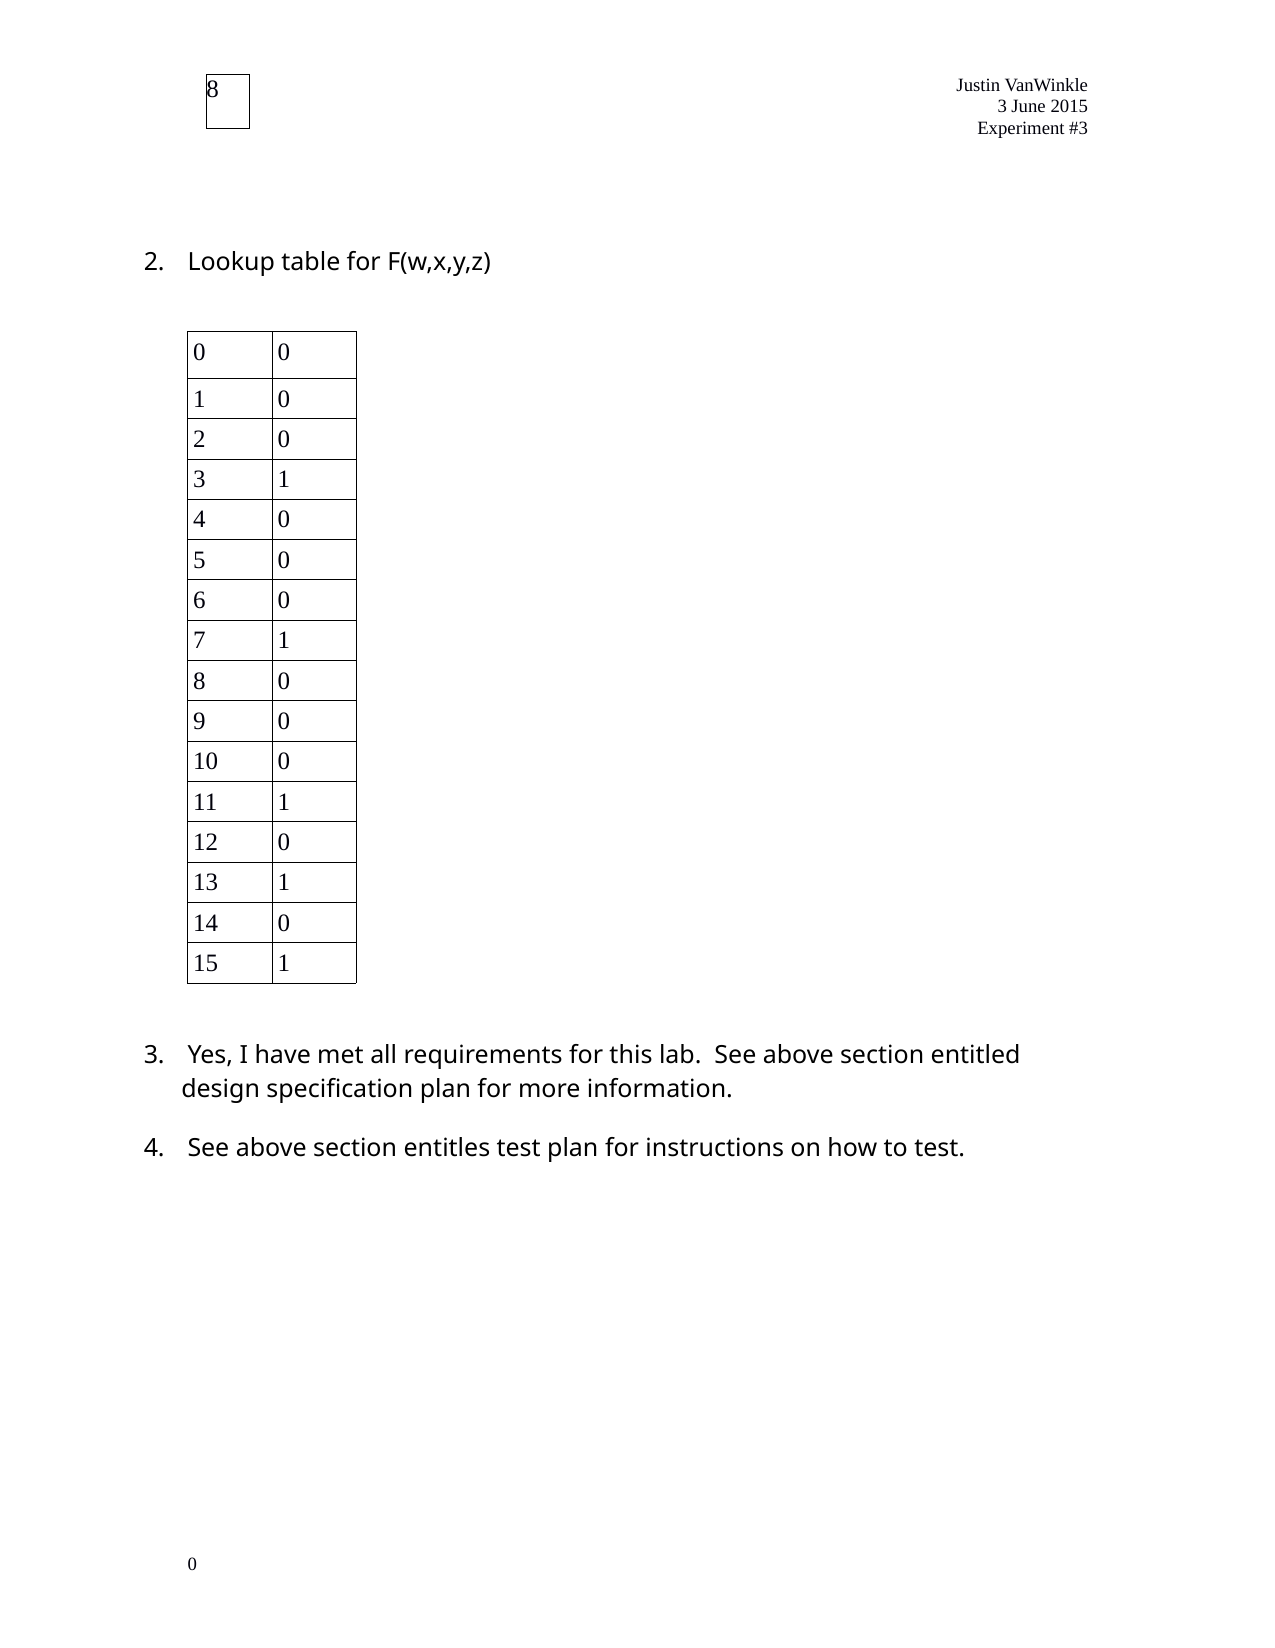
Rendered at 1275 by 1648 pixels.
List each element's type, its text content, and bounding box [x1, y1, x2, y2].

table_cell 8 [188, 661, 272, 700]
table_cell 3 [188, 460, 272, 499]
table_header 0 [273, 332, 356, 378]
list See above section entitles test plan for instructions on how to test. [143, 1129, 1088, 1163]
table_cell 0 [273, 580, 356, 620]
table_cell 9 [188, 701, 272, 741]
table_cell 0 [273, 379, 356, 418]
table_cell 4 [188, 500, 272, 539]
table_cell 1 [273, 782, 356, 821]
table_cell 12 [188, 822, 272, 862]
table_cell 1 [273, 621, 356, 660]
table_cell 5 [188, 540, 272, 579]
table_cell 14 [188, 903, 272, 942]
list [143, 150, 1088, 218]
table_cell 0 [273, 500, 356, 539]
table_cell 0 [273, 661, 356, 700]
list Lookup table for F(w,x,y,z) [143, 243, 1088, 306]
table_cell 1 [273, 943, 356, 982]
table_cell 6 [188, 580, 272, 620]
table_cell 2 [188, 419, 272, 458]
table_header 0 [188, 332, 272, 378]
table_cell 10 [188, 742, 272, 781]
table_cell 15 [188, 943, 272, 982]
table_cell 1 [188, 379, 272, 418]
table_cell 0 [273, 540, 356, 579]
table_cell 0 [273, 903, 356, 942]
table_cell 1 [273, 863, 356, 902]
table_cell 0 [273, 822, 356, 862]
table_cell 0 [273, 701, 356, 741]
list Yes, I have met all requirements for this lab. See above section entitled design specification plan for more information. [143, 1036, 1088, 1104]
table_cell 7 [188, 621, 272, 660]
table_cell 11 [188, 782, 272, 821]
table_cell 0 [273, 419, 356, 458]
table_cell 1 [273, 460, 356, 499]
table_cell 0 [273, 742, 356, 781]
table_cell 13 [188, 863, 272, 902]
